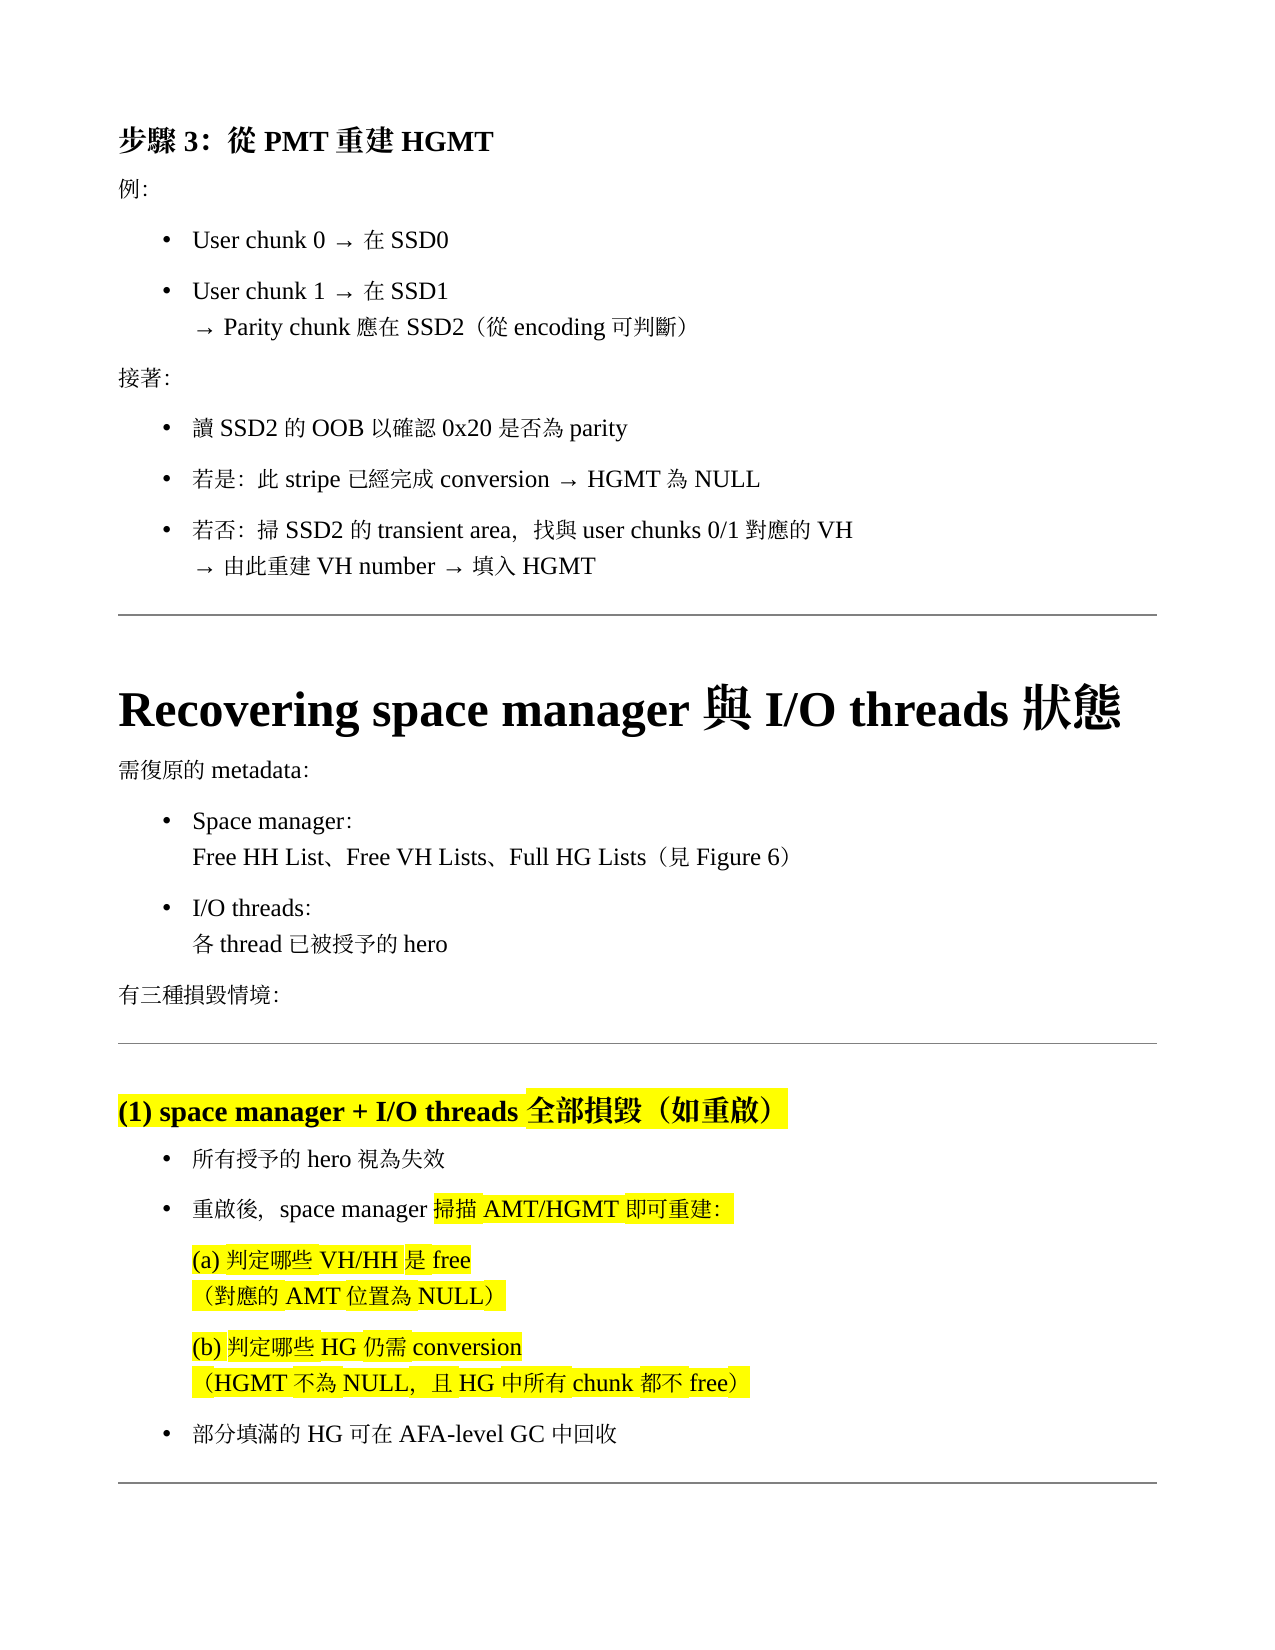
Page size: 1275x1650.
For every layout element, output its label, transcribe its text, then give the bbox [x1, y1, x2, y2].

text 有三種損毀情境： [118, 978, 1157, 1009]
list User chunk 0 → 在 SSD0 [162, 223, 1157, 255]
list User chunk 1 → 在 SSD1 → Parity chunk 應在 SSD2（從 encoding 可判斷） [162, 274, 1157, 342]
subtitle (1) space manager + I/O threads 全部損毀（如重啟） [118, 1088, 1157, 1129]
list 若是：此 stripe 已經完成 conversion → HGMT 為 NULL [162, 462, 1157, 494]
text 需復原的 metadata： [118, 753, 1157, 785]
subtitle Recovering space manager 與 I/O threads 狀態 [118, 669, 1157, 741]
list 讀 SSD2 的 OOB 以確認 0x20 是否為 parity [162, 412, 1157, 443]
list 所有授予的 hero 視為失效 [162, 1142, 1157, 1173]
list 部分填滿的 HG 可在 AFA-level GC 中回收 [162, 1417, 1157, 1449]
list 若否：掃 SSD2 的 transient area，找與 user chunks 0/1 對應的 VH → 由此重建 VH number → 填入 HGMT [162, 513, 1157, 581]
text 接著： [118, 361, 1157, 392]
list (a) 判定哪些 VH/HH 是 free （對應的 AMT 位置為 NULL） [162, 1243, 1157, 1311]
list 重啟後，space manager 掃描 AMT/HGMT 即可重建： [162, 1193, 1157, 1224]
list (b) 判定哪些 HG 仍需 conversion （HGMT 不為 NULL，且 HG 中所有 chunk 都不 free） [162, 1330, 1157, 1398]
list Space manager： Free HH List、Free VH Lists、Full HG Lists（見 Figure 6） [162, 804, 1157, 872]
subtitle 步驟 3：從 PMT 重建 HGMT [118, 118, 1157, 160]
list I/O threads： 各 thread 已被授予的 hero [162, 891, 1157, 959]
text 例： [118, 172, 1157, 204]
